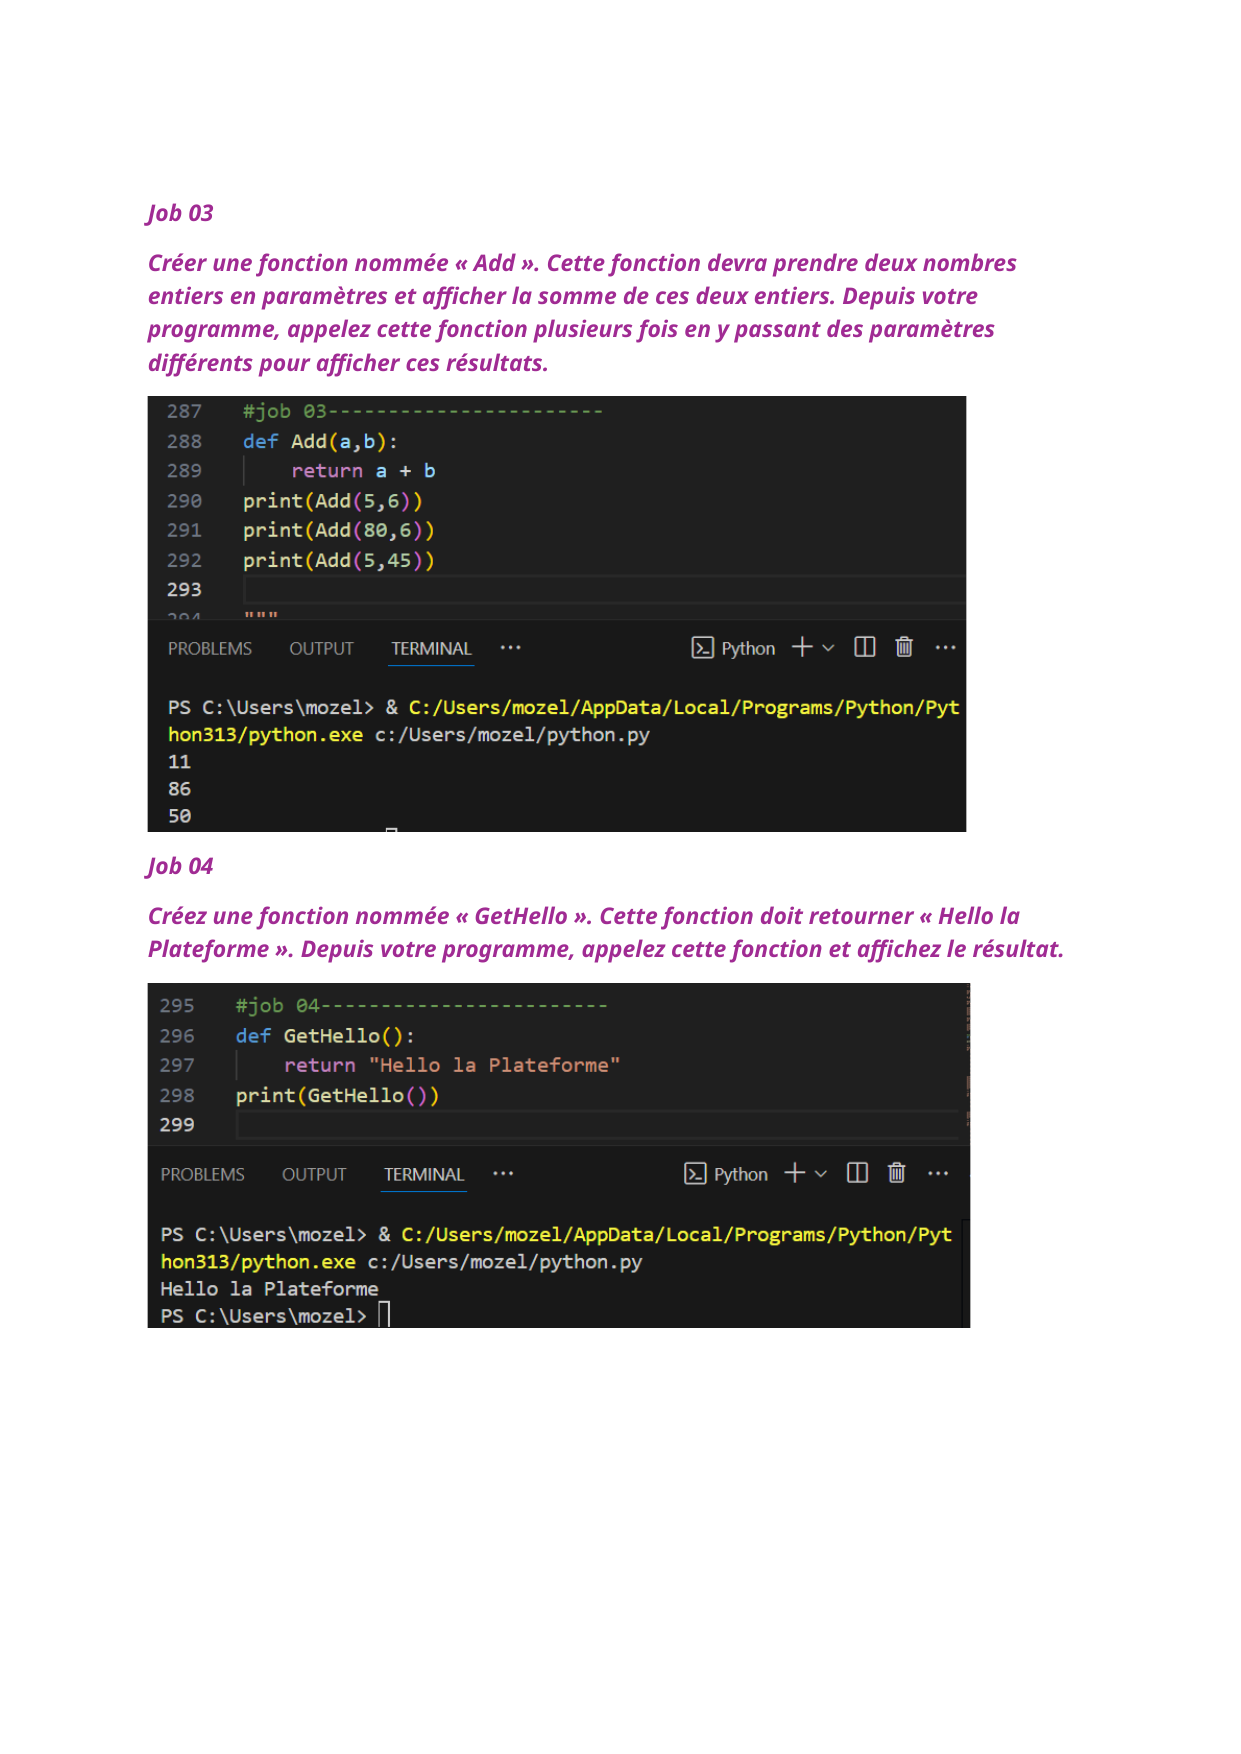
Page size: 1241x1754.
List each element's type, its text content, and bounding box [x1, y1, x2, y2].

text Créer une fonction nommée « Add ». Cette fonction devra prendre deux nombres entiers en paramètres et afficher la somme de ces deux entiers. Depuis votre programme, appelez cette fonction plusieurs fois en y passant des paramètres différents pour afficher ces résultats. [148, 247, 1093, 378]
text Job 03 [148, 197, 1093, 229]
text Créez une fonction nommée « GetHello ». Cette fonction doit retourner « Hello la Plateforme ». Depuis votre programme, appelez cette fonction et affichez le résultat. [148, 900, 1093, 964]
text Job 04 [148, 850, 1093, 882]
